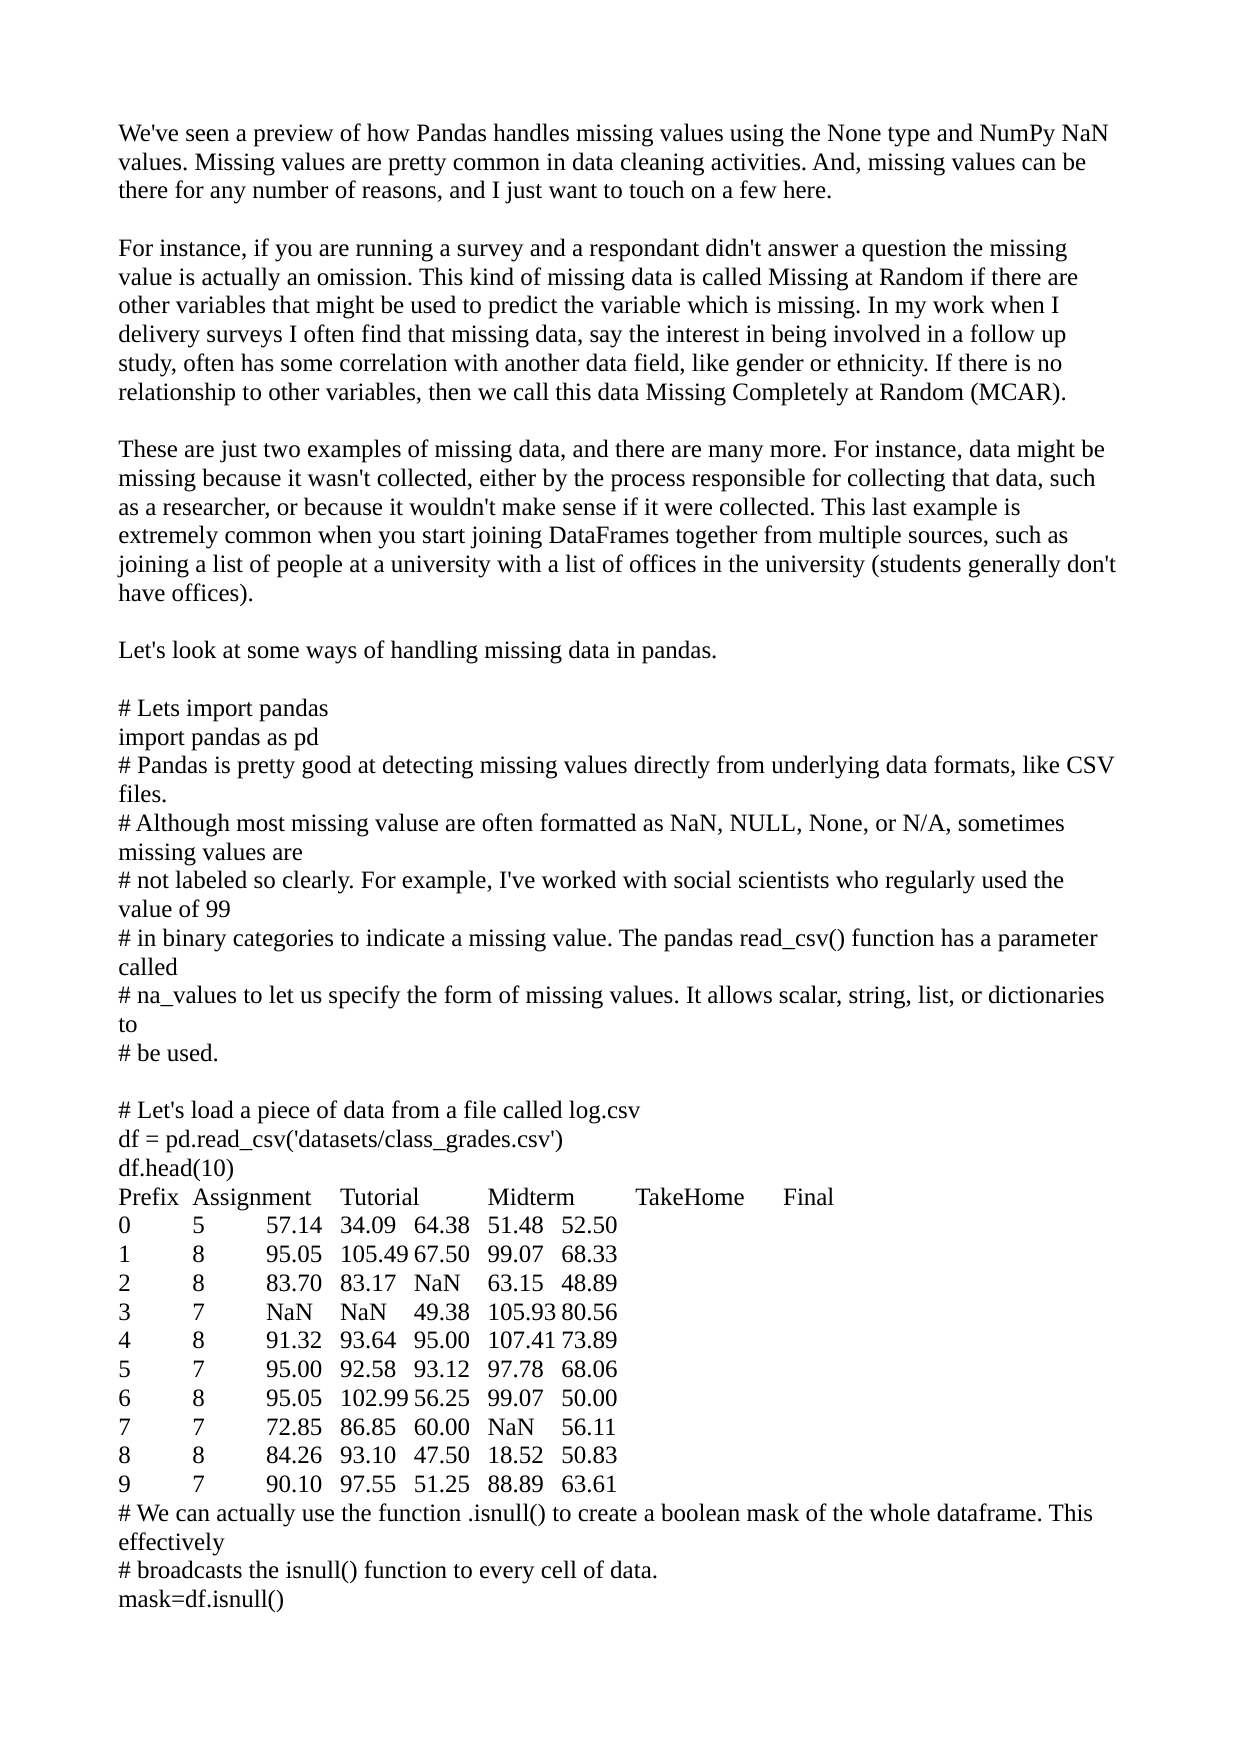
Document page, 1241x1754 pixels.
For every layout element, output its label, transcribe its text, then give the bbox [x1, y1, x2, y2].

text 1 8 95.05 105.49 67.50 99.07 68.33 [118, 1239, 1122, 1268]
text # Let's load a piece of data from a file called log.csv [118, 1096, 1122, 1124]
text 3 7 NaN NaN 49.38 105.93 80.56 [118, 1297, 1122, 1326]
text # broadcasts the isnull() function to every cell of data. [118, 1556, 1122, 1584]
text # be used. [118, 1038, 1122, 1067]
text # in binary categories to indicate a missing value. The pandas read_csv() function has a parameter called [118, 923, 1122, 981]
text df.head(10) [118, 1153, 1122, 1182]
text 4 8 91.32 93.64 95.00 107.41 73.89 [118, 1326, 1122, 1354]
text 9 7 90.10 97.55 51.25 88.89 63.61 [118, 1469, 1122, 1498]
text 0 5 57.14 34.09 64.38 51.48 52.50 [118, 1211, 1122, 1239]
text 7 7 72.85 86.85 60.00 NaN 56.11 [118, 1412, 1122, 1441]
text # not labeled so clearly. For example, I've worked with social scientists who regularly used the value of 99 [118, 866, 1122, 923]
text # na_values to let us specify the form of missing values. It allows scalar, string, list, or dictionaries to [118, 981, 1122, 1038]
text # Although most missing valuse are often formatted as NaN, NULL, None, or N/A, sometimes missing values are [118, 808, 1122, 866]
text We've seen a preview of how Pandas handles missing values using the None type and NumPy NaN values. Missing values are pretty common in data cleaning activities. And, missing values can be there for any number of reasons, and I just want to touch on a few here. [118, 118, 1122, 204]
text For instance, if you are running a survey and a respondant didn't answer a question the missing value is actually an omission. This kind of missing data is called Missing at Random if there are other variables that might be used to predict the variable which is missing. In my work when I delivery surveys I often find that missing data, say the interest in being involved in a follow up study, often has some correlation with another data field, like gender or ethnicity. If there is no relationship to other variables, then we call this data Missing Completely at Random (MCAR). [118, 233, 1122, 406]
text These are just two examples of missing data, and there are many more. For instance, data might be missing because it wasn't collected, either by the process responsible for collecting that data, such as a researcher, or because it wouldn't make sense if it were collected. This last example is extremely common when you start joining DataFrames together from multiple sources, such as joining a list of people at a university with a list of offices in the university (students generally don't have offices). [118, 434, 1122, 607]
text df = pd.read_csv('datasets/class_grades.csv') [118, 1124, 1122, 1153]
text import pandas as pd [118, 722, 1122, 751]
text Let's look at some ways of handling missing data in pandas. [118, 636, 1122, 664]
text 6 8 95.05 102.99 56.25 99.07 50.00 [118, 1383, 1122, 1412]
text # Pandas is pretty good at detecting missing values directly from underlying data formats, like CSV files. [118, 751, 1122, 808]
text ​ [118, 1067, 1122, 1096]
text 5 7 95.00 92.58 93.12 97.78 68.06 [118, 1354, 1122, 1383]
text Prefix Assignment Tutorial Midterm TakeHome Final [118, 1182, 1122, 1211]
text mask=df.isnull() [118, 1584, 1122, 1613]
text # Lets import pandas [118, 693, 1122, 722]
text 2 8 83.70 83.17 NaN 63.15 48.89 [118, 1268, 1122, 1297]
text 8 8 84.26 93.10 47.50 18.52 50.83 [118, 1441, 1122, 1469]
text # We can actually use the function .isnull() to create a boolean mask of the whole dataframe. This effectively [118, 1498, 1122, 1556]
